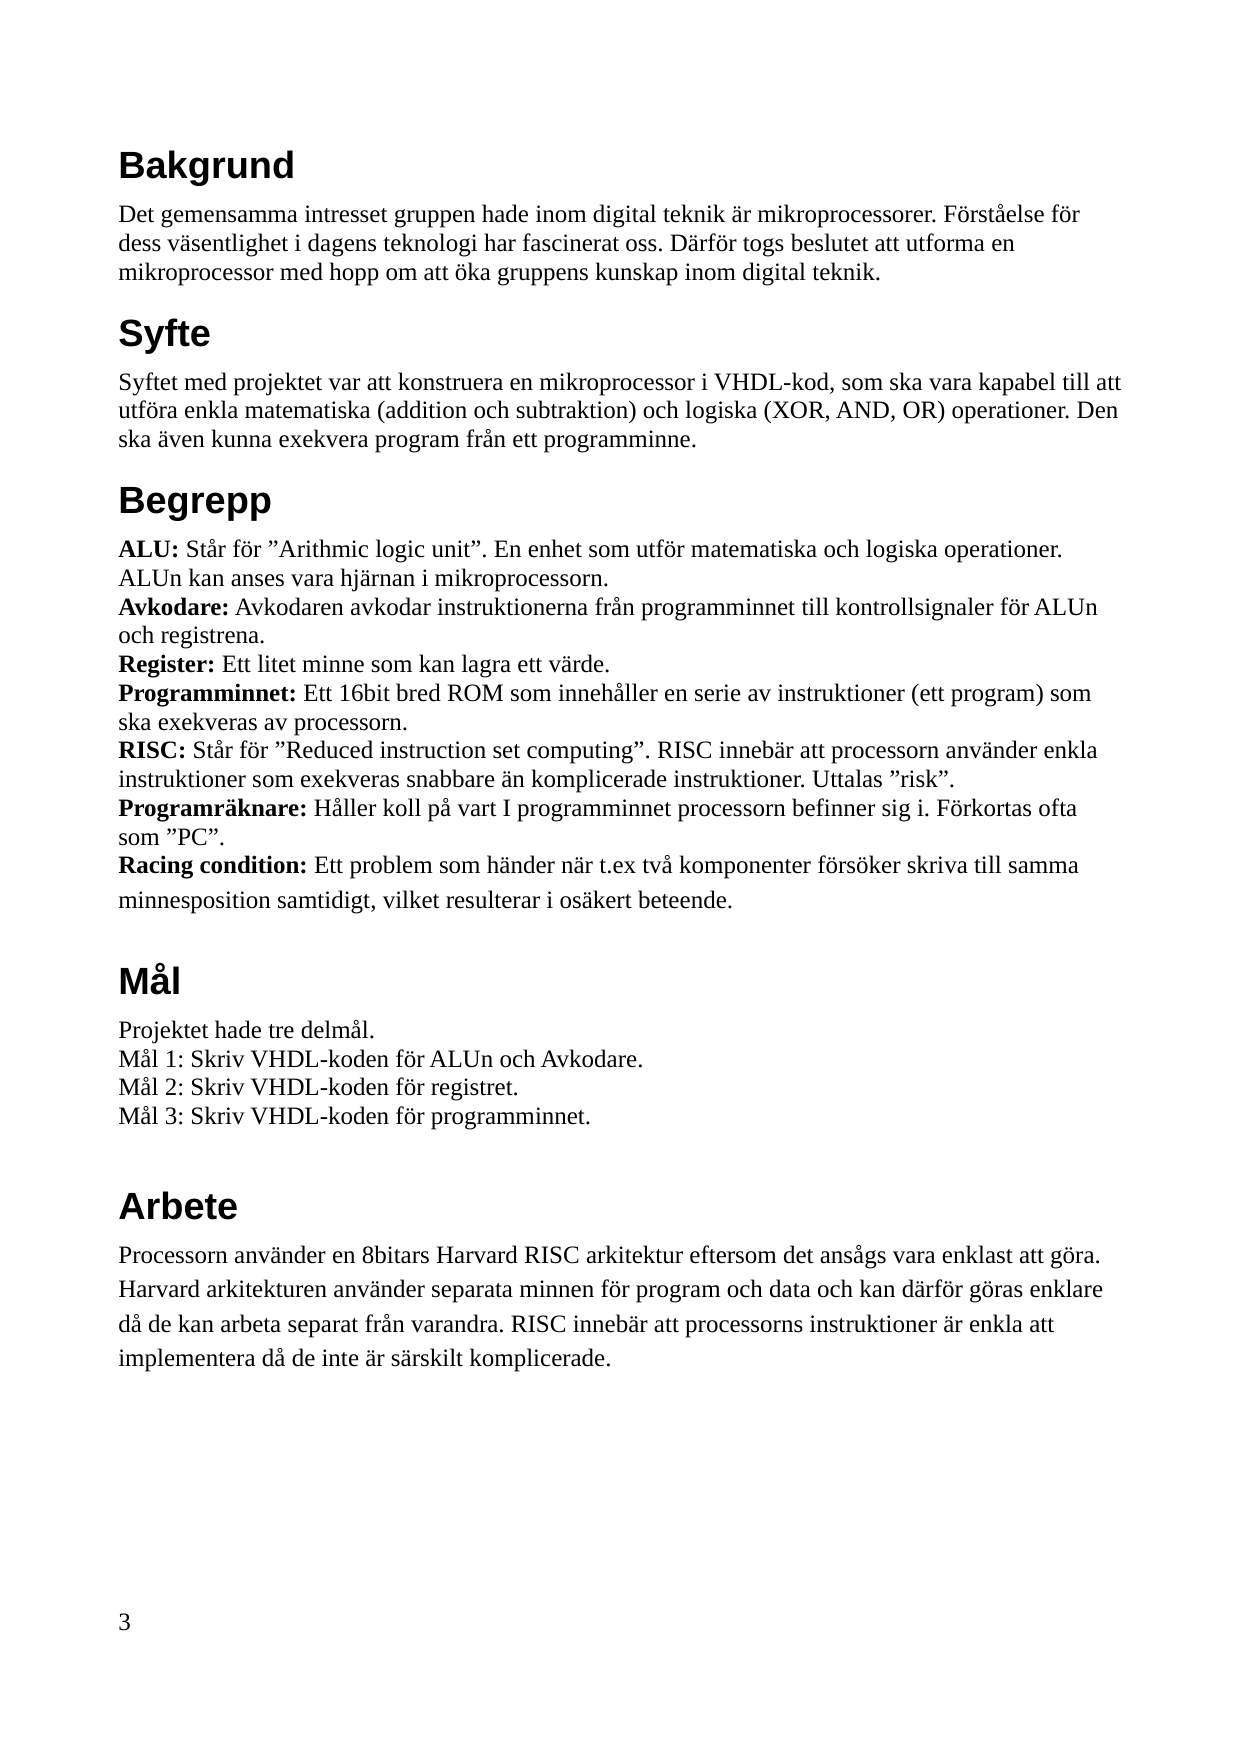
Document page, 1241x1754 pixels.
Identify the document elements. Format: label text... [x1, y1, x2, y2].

subtitle Syfte [118, 311, 1122, 354]
text Syftet med projektet var att konstruera en mikroprocessor i VHDL-kod, som ska vara kapabel till att utföra enkla matematiska (addition och subtraktion) och logiska (XOR, AND, OR) operationer. Den ska även kunna exekvera program från ett programminne. [118, 367, 1122, 453]
text Avkodare: Avkodaren avkodar instruktionerna från programminnet till kontrollsignaler för ALUn och registrena. [118, 592, 1122, 649]
subtitle Mål [118, 959, 1122, 1002]
text Projektet hade tre delmål. [118, 1015, 1122, 1044]
text Det gemensamma intresset gruppen hade inom digital teknik är mikroprocessorer. Förståelse för dess väsentlighet i dagens teknologi har fascinerat oss. Därför togs beslutet att utforma en mikroprocessor med hopp om att öka gruppens kunskap inom digital teknik. [118, 199, 1122, 286]
text ALU: Står för ”Arithmic logic unit”. En enhet som utför matematiska och logiska operationer. ALUn kan anses vara hjärnan i mikroprocessorn. [118, 534, 1122, 592]
text Programräknare: Håller koll på vart I programminnet processorn befinner sig i. Förkortas ofta som ”PC”. [118, 793, 1122, 850]
text Mål 3: Skriv VHDL-koden för programminnet. [118, 1101, 1122, 1130]
subtitle Begrepp [118, 478, 1122, 522]
text Processorn använder en 8bitars Harvard RISC arkitektur eftersom det ansågs vara enklast att göra. Harvard arkitekturen använder separata minnen för program och data och kan därför göras enklare då de kan arbeta separat från varandra. RISC innebär att processorns instruktioner är enkla att implementera då de inte är särskilt komplicerade. [118, 1240, 1122, 1372]
text Racing condition: Ett problem som händer när t.ex två komponenter försöker skriva till samma minnesposition samtidigt, vilket resulterar i osäkert beteende. [118, 850, 1122, 913]
text Mål 1: Skriv VHDL-koden för ALUn och Avkodare. [118, 1044, 1122, 1072]
subtitle Arbete [118, 1184, 1122, 1227]
subtitle Bakgrund [118, 143, 1122, 187]
text Mål 2: Skriv VHDL-koden för registret. [118, 1072, 1122, 1101]
text RISC: Står för ”Reduced instruction set computing”. RISC innebär att processorn använder enkla instruktioner som exekveras snabbare än komplicerade instruktioner. Uttalas ”risk”. [118, 735, 1122, 793]
text Register: Ett litet minne som kan lagra ett värde. [118, 649, 1122, 678]
text Programminnet: Ett 16bit bred ROM som innehåller en serie av instruktioner (ett program) som ska exekveras av processorn. [118, 678, 1122, 735]
